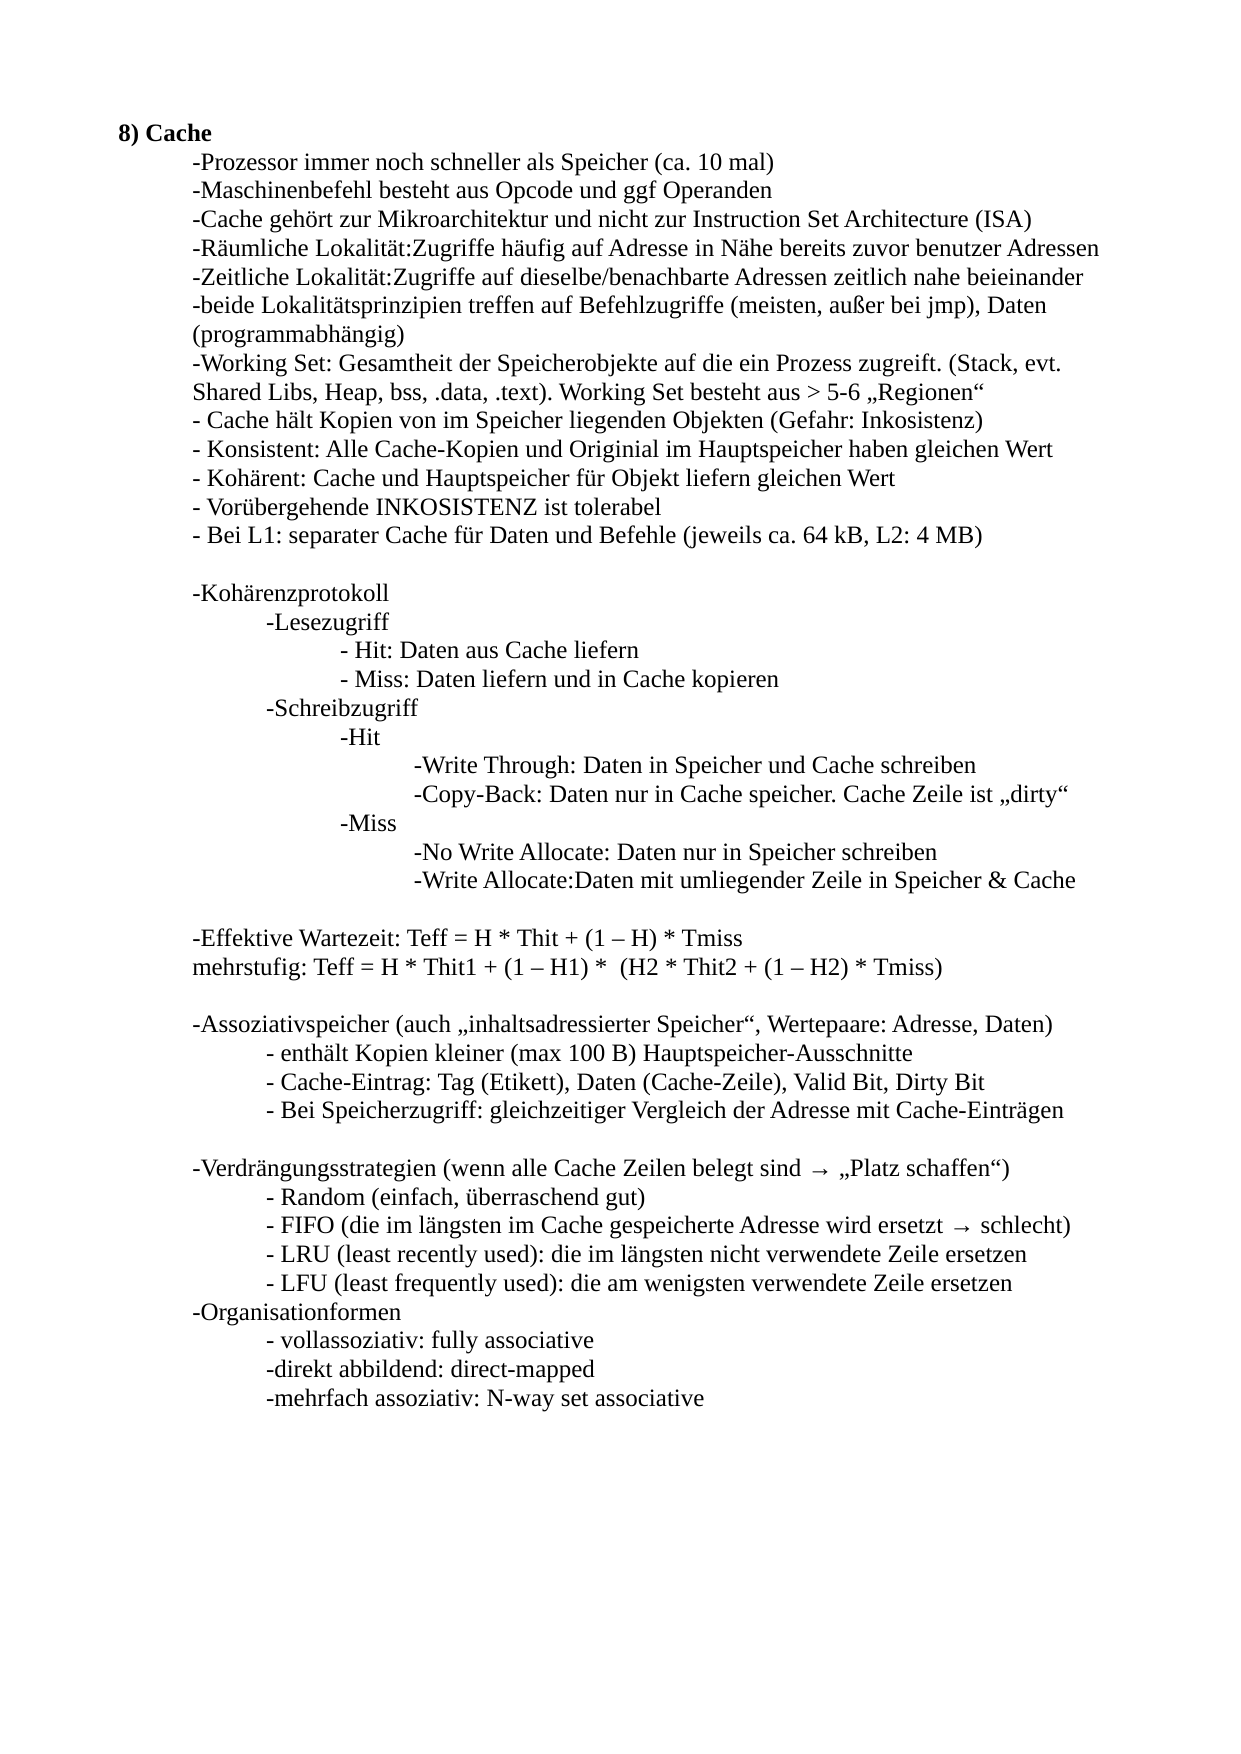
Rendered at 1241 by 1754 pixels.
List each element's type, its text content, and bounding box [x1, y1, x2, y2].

text -Assoziativspeicher (auch „inhaltsadressierter Speicher“, Wertepaare: Adresse, Daten) [118, 1009, 1122, 1038]
text -Miss [118, 808, 1122, 837]
text - Bei L1: separater Cache für Daten und Befehle (jeweils ca. 64 kB, L2: 4 MB) [118, 521, 1122, 549]
text - FIFO (die im längsten im Cache gespeicherte Adresse wird ersetzt → schlecht) [118, 1211, 1122, 1239]
text -Maschinenbefehl besteht aus Opcode und ggf Operanden [118, 176, 1122, 204]
text - Hit: Daten aus Cache liefern [118, 636, 1122, 664]
text - vollassoziativ: fully associative [118, 1326, 1122, 1354]
text - Bei Speicherzugriff: gleichzeitiger Vergleich der Adresse mit Cache-Einträgen [118, 1096, 1122, 1124]
text - Kohärent: Cache und Hauptspeicher für Objekt liefern gleichen Wert [118, 463, 1122, 492]
text -Prozessor immer noch schneller als Speicher (ca. 10 mal) [118, 147, 1122, 176]
text - Vorübergehende INKOSISTENZ ist tolerabel [118, 492, 1122, 521]
text -Lesezugriff [118, 607, 1122, 636]
text - enthält Kopien kleiner (max 100 B) Hauptspeicher-Ausschnitte [118, 1038, 1122, 1067]
text -Räumliche Lokalität:Zugriffe häufig auf Adresse in Nähe bereits zuvor benutzer Adressen [118, 233, 1122, 262]
text mehrstufig: Teff = H * Thit1 + (1 – H1) * (H2 * Thit2 + (1 – H2) * Tmiss) [118, 952, 1122, 981]
text -No Write Allocate: Daten nur in Speicher schreiben [118, 837, 1122, 866]
text - Random (einfach, überraschend gut) [118, 1182, 1122, 1211]
text -beide Lokalitätsprinzipien treffen auf Befehlzugriffe (meisten, außer bei jmp), Daten (programmabhängig) [118, 291, 1122, 348]
text - LFU (least frequently used): die am wenigsten verwendete Zeile ersetzen [118, 1268, 1122, 1297]
text - Konsistent: Alle Cache-Kopien und Originial im Hauptspeicher haben gleichen Wert [118, 434, 1122, 463]
text -Cache gehört zur Mikroarchitektur und nicht zur Instruction Set Architecture (ISA) [118, 204, 1122, 233]
text -Verdrängungsstrategien (wenn alle Cache Zeilen belegt sind → „Platz schaffen“) [118, 1153, 1122, 1182]
text -Working Set: Gesamtheit der Speicherobjekte auf die ein Prozess zugreift. (Stack, evt. Shared Libs, Heap, bss, .data, .text). Working Set besteht aus > 5-6 „Regionen“ [118, 348, 1122, 406]
text -Write Through: Daten in Speicher und Cache schreiben [118, 751, 1122, 779]
text -Effektive Wartezeit: Teff = H * Thit + (1 – H) * Tmiss [118, 923, 1122, 952]
text - Miss: Daten liefern und in Cache kopieren [118, 664, 1122, 693]
text -direkt abbildend: direct-mapped [118, 1354, 1122, 1383]
text -Organisationformen [118, 1297, 1122, 1326]
text -mehrfach assoziativ: N-way set associative [118, 1383, 1122, 1412]
text - Cache hält Kopien von im Speicher liegenden Objekten (Gefahr: Inkosistenz) [118, 406, 1122, 434]
text -Zeitliche Lokalität:Zugriffe auf dieselbe/benachbarte Adressen zeitlich nahe beieinander [118, 262, 1122, 291]
text - LRU (least recently used): die im längsten nicht verwendete Zeile ersetzen [118, 1239, 1122, 1268]
text -Kohärenzprotokoll [118, 578, 1122, 607]
text 8) Cache [118, 118, 1122, 147]
text -Hit [118, 722, 1122, 751]
text -Write Allocate:Daten mit umliegender Zeile in Speicher & Cache [118, 866, 1122, 894]
text -Schreibzugriff [118, 693, 1122, 722]
text -Copy-Back: Daten nur in Cache speicher. Cache Zeile ist „dirty“ [118, 779, 1122, 808]
text - Cache-Eintrag: Tag (Etikett), Daten (Cache-Zeile), Valid Bit, Dirty Bit [118, 1067, 1122, 1096]
